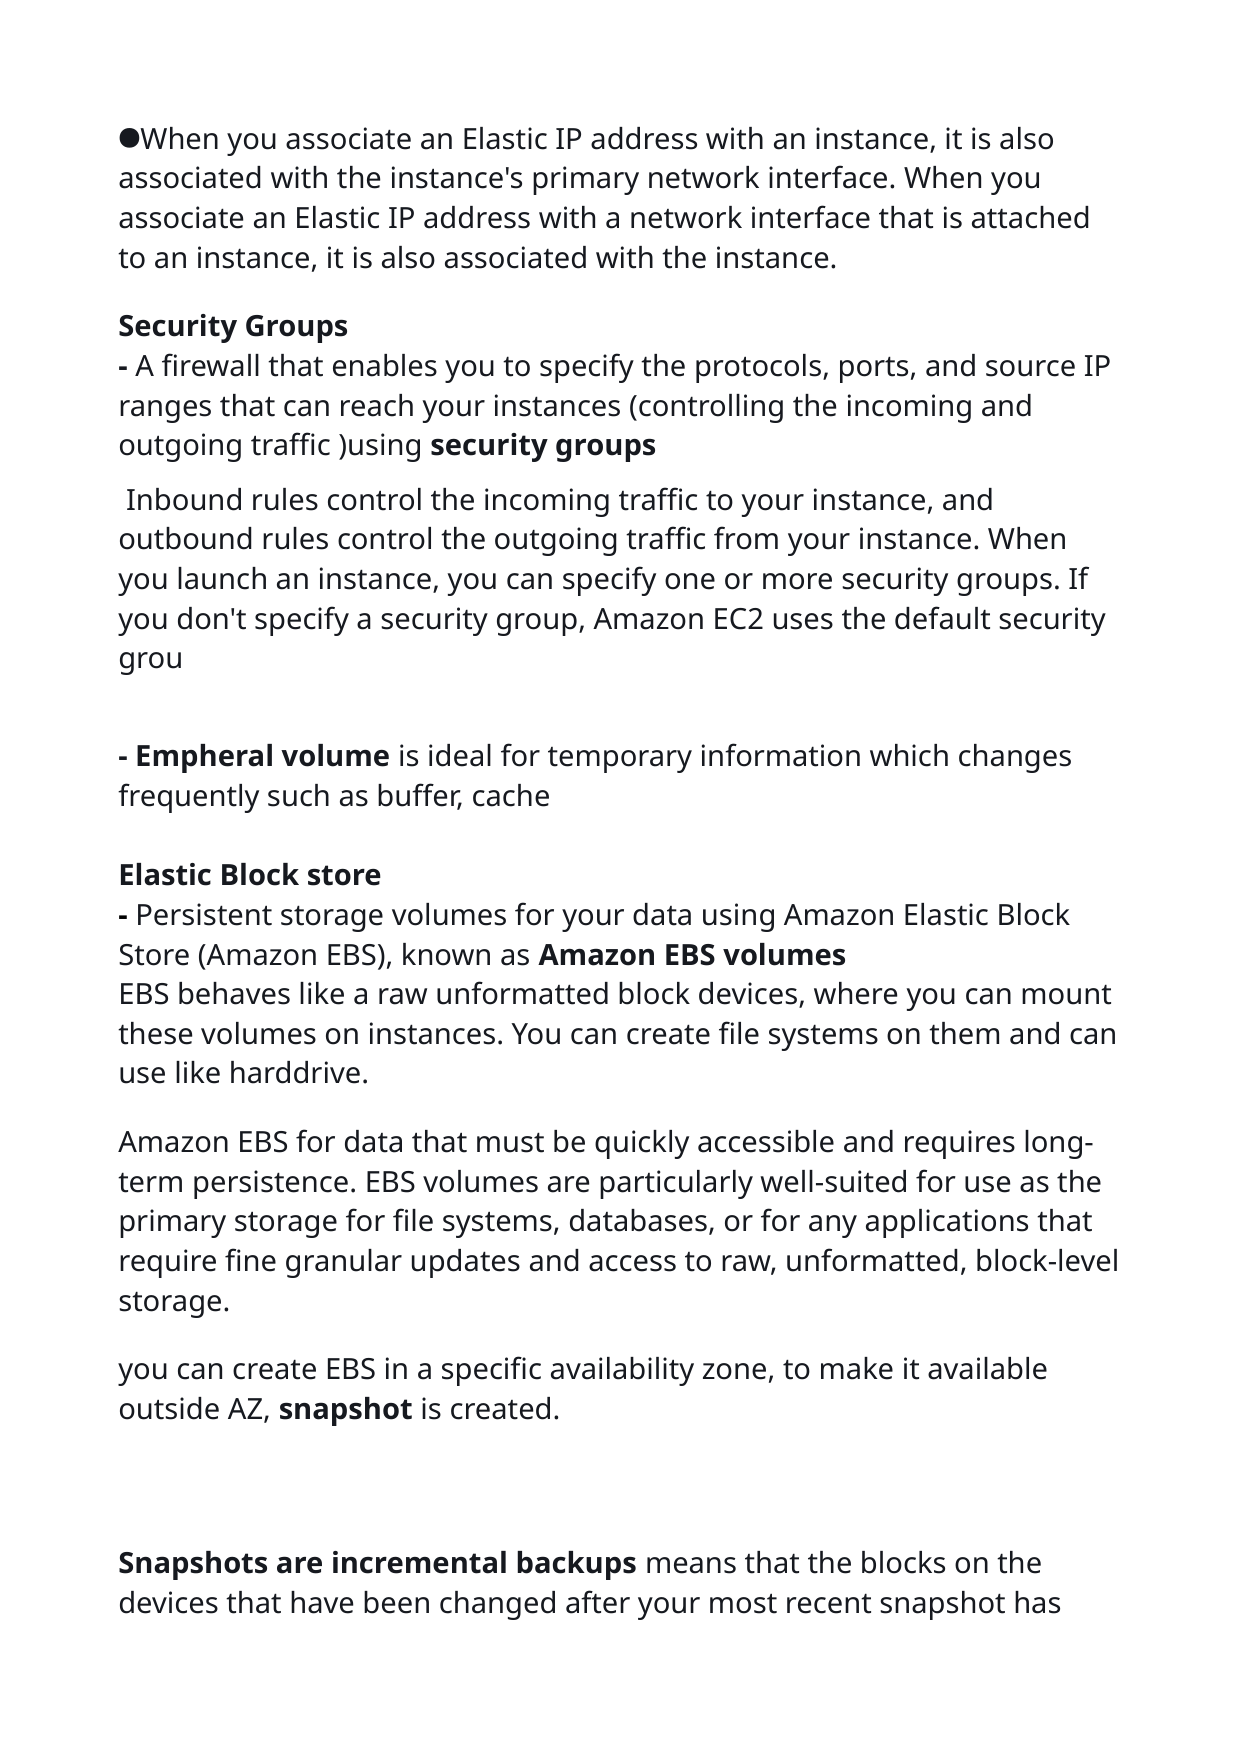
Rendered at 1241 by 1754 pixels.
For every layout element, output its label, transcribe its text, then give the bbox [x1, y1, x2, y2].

text Amazon EBS for data that must be quickly accessible and requires long-term persistence. EBS volumes are particularly well-suited for use as the primary storage for file systems, databases, or for any applications that require fine granular updates and access to raw, unformatted, block-level storage. [118, 1121, 1122, 1320]
text Inbound rules control the incoming traffic to your instance, and outbound rules control the outgoing traffic from your instance. When you launch an instance, you can specify one or more security groups. If you don't specify a security group, Amazon EC2 uses the default security grou [118, 479, 1122, 677]
text - A firewall that enables you to specify the protocols, ports, and source IP ranges that can reach your instances (controlling the incoming and outgoing traffic )using security groups [118, 345, 1122, 464]
text Elastic Block store [118, 854, 1122, 894]
text you can create EBS in a specific availability zone, to make it available outside AZ, snapshot is created. [118, 1348, 1122, 1428]
text - Empheral volume is ideal for temporary information which changes frequently such as buffer, cache [118, 735, 1122, 815]
list When you associate an Elastic IP address with an instance, it is also associated with the instance's primary network interface. When you associate an Elastic IP address with a network interface that is attached to an instance, it is also associated with the instance. [118, 118, 1122, 277]
text Snapshots are incremental backups means that the blocks on the devices that have been changed after your most recent snapshot has [118, 1543, 1122, 1622]
text EBS behaves like a raw unformatted block devices, where you can mount these volumes on instances. You can create file systems on them and can use like harddrive. [118, 973, 1122, 1092]
text Security Groups [118, 306, 1122, 345]
text - Persistent storage volumes for your data using Amazon Elastic Block Store (Amazon EBS), known as Amazon EBS volumes [118, 894, 1122, 973]
